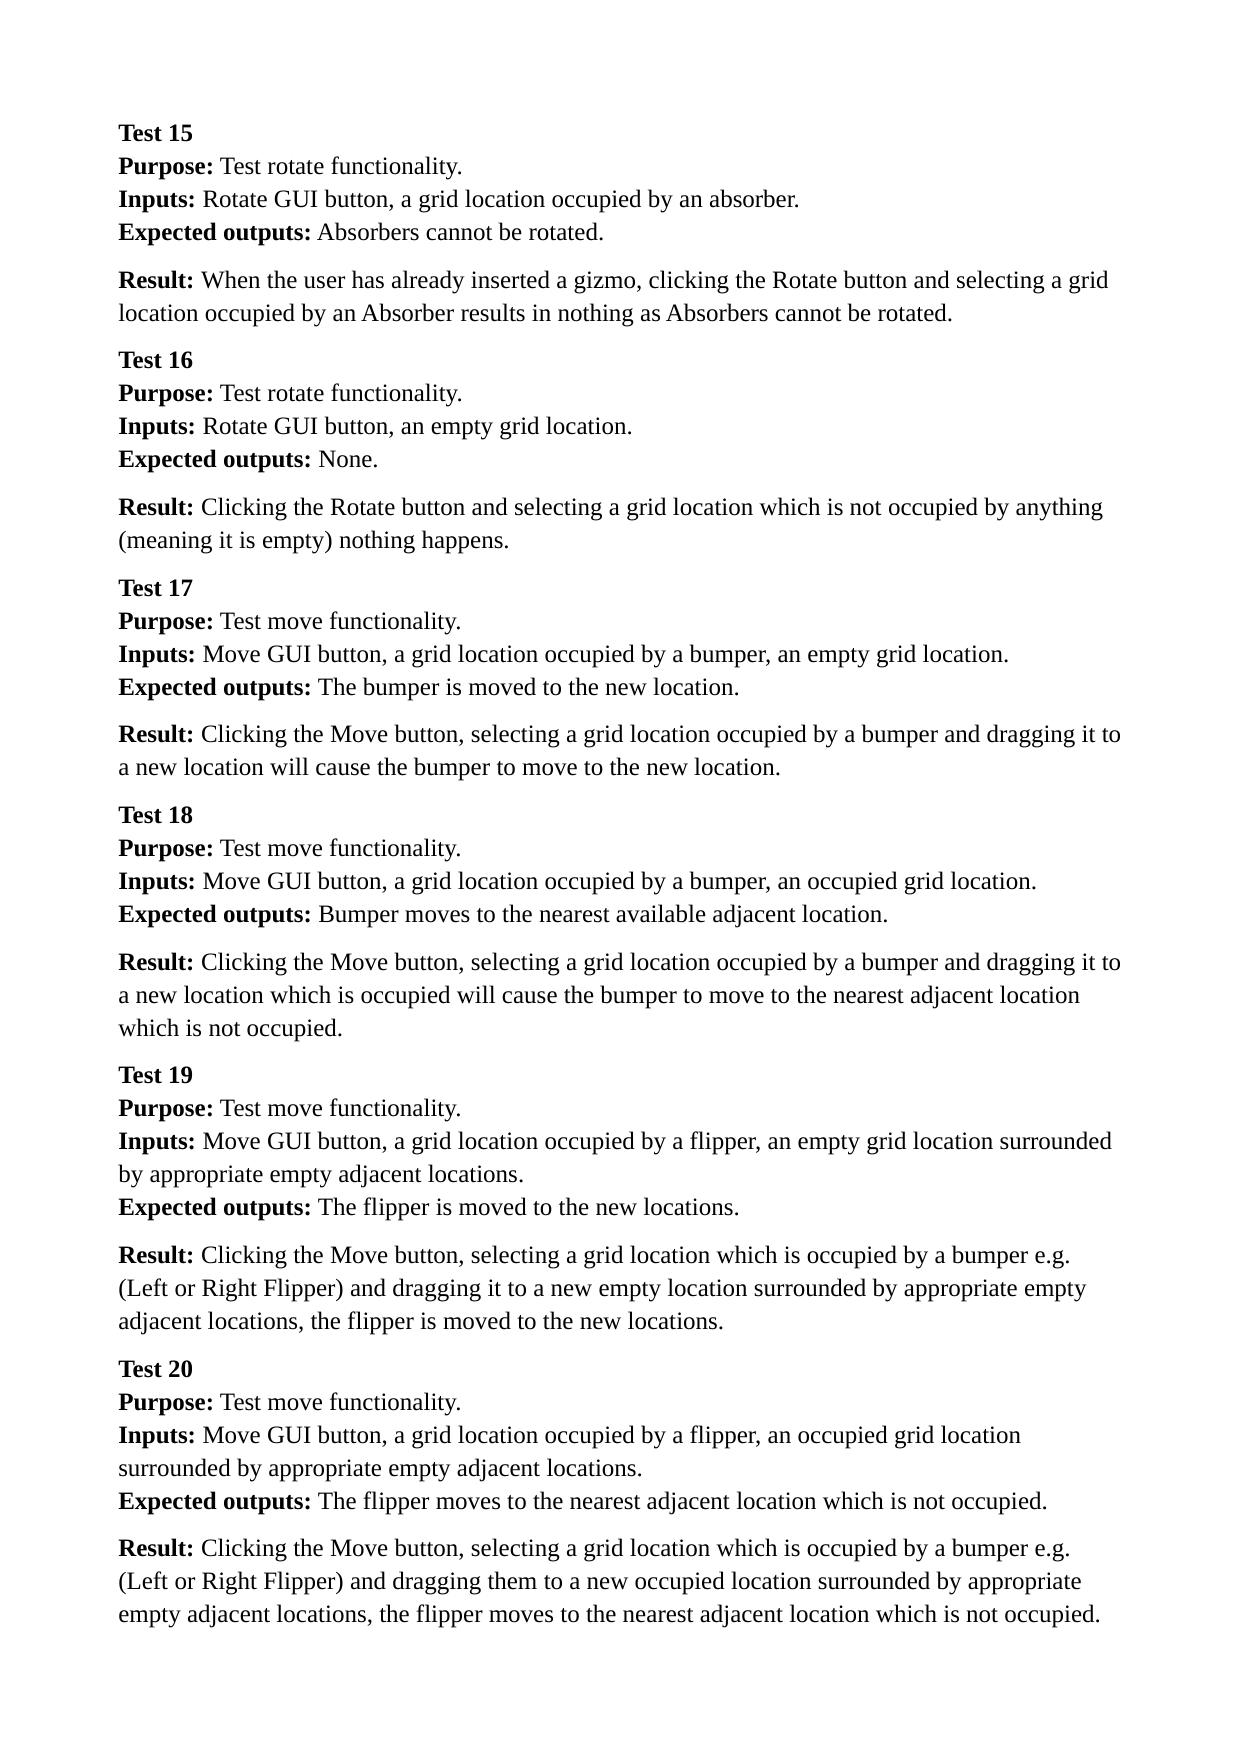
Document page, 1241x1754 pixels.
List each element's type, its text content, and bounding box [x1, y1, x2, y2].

text Test 20 Purpose: Test move functionality. Inputs: Move GUI button, a grid location occupied by a flipper, an occupied grid location surrounded by appropriate empty adjacent locations. Expected outputs: The flipper moves to the nearest adjacent location which is not occupied. [118, 1354, 1122, 1514]
text Result: Clicking the Rotate button and selecting a grid location which is not occupied by anything (meaning it is empty) nothing happens. [118, 492, 1122, 554]
text Result: When the user has already inserted a gizmo, clicking the Rotate button and selecting a grid location occupied by an Absorber results in nothing as Absorbers cannot be rotated. [118, 265, 1122, 327]
text Test 15 Purpose: Test rotate functionality. Inputs: Rotate GUI button, a grid location occupied by an absorber. Expected outputs: Absorbers cannot be rotated. [118, 118, 1122, 246]
text Test 16 Purpose: Test rotate functionality. Inputs: Rotate GUI button, an empty grid location. Expected outputs: None. [118, 345, 1122, 473]
text Test 19 Purpose: Test move functionality. Inputs: Move GUI button, a grid location occupied by a flipper, an empty grid location surrounded by appropriate empty adjacent locations. Expected outputs: The flipper is moved to the new locations. [118, 1060, 1122, 1221]
text Result: Clicking the Move button, selecting a grid location occupied by a bumper and dragging it to a new location will cause the bumper to move to the new location. [118, 719, 1122, 781]
text Result: Clicking the Move button, selecting a grid location which is occupied by a bumper e.g. (Left or Right Flipper) and dragging them to a new occupied location surrounded by appropriate empty adjacent locations, the flipper moves to the nearest adjacent location which is not occupied. [118, 1533, 1122, 1628]
text Test 17 Purpose: Test move functionality. Inputs: Move GUI button, a grid location occupied by a bumper, an empty grid location. Expected outputs: The bumper is moved to the new location. [118, 573, 1122, 701]
text Test 18 Purpose: Test move functionality. Inputs: Move GUI button, a grid location occupied by a bumper, an occupied grid location. Expected outputs: Bumper moves to the nearest available adjacent location. [118, 800, 1122, 928]
text Result: Clicking the Move button, selecting a grid location which is occupied by a bumper e.g. (Left or Right Flipper) and dragging it to a new empty location surrounded by appropriate empty adjacent locations, the flipper is moved to the new locations. [118, 1240, 1122, 1335]
text Result: Clicking the Move button, selecting a grid location occupied by a bumper and dragging it to a new location which is occupied will cause the bumper to move to the nearest adjacent location which is not occupied. [118, 947, 1122, 1041]
